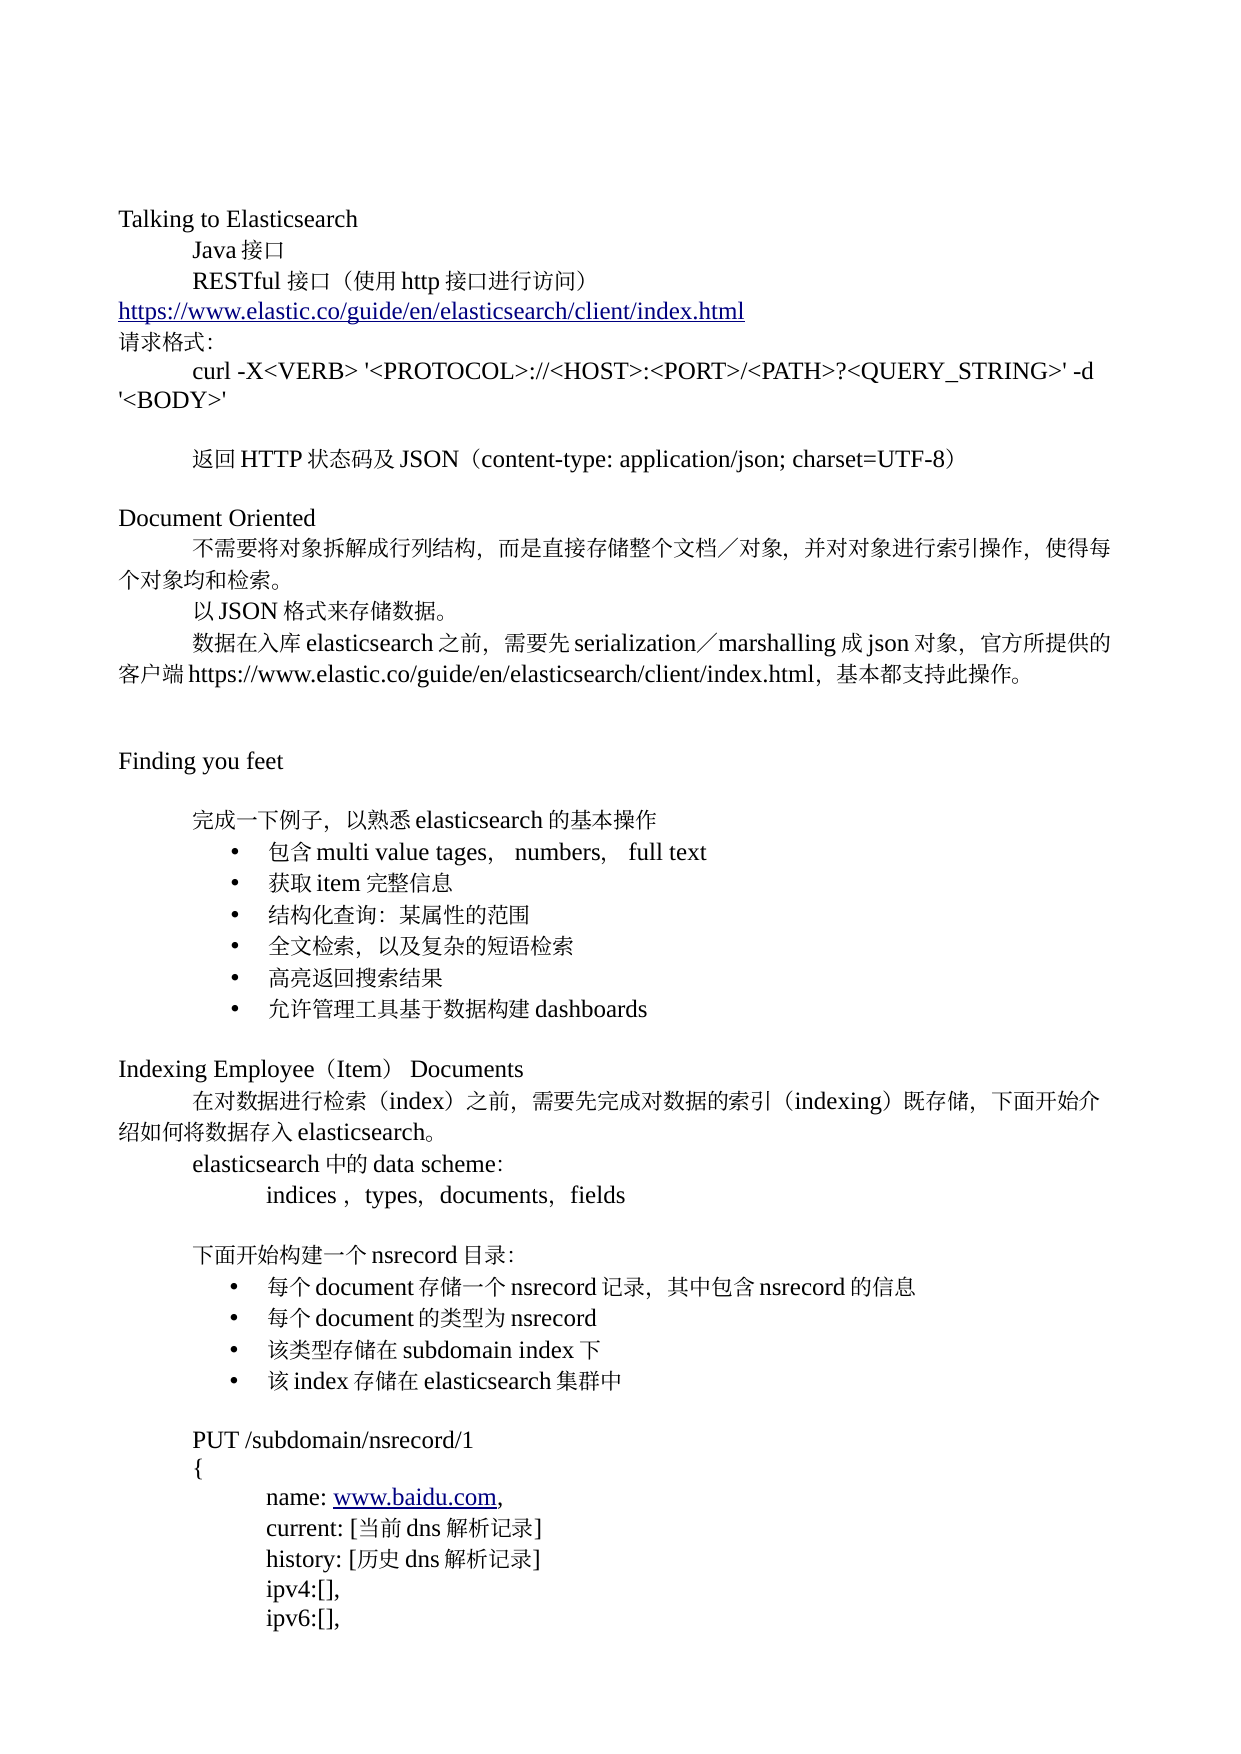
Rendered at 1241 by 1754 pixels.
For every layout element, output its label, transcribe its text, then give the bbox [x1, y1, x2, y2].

list 每个document存储一个nsrecord记录，其中包含nsrecord的信息 [229, 1270, 1122, 1302]
text 数据在入库elasticsearch之前，需要先serialization／marshalling成json对象，官方所提供的客户端https://www.elastic.co/guide/en/elasticsearch/client/index.html，基本都支持此操作。 [118, 626, 1122, 689]
text PUT /subdomain/nsrecord/1 [118, 1425, 1122, 1453]
list 高亮返回搜索结果 [231, 961, 1122, 992]
text history: [历史dns解析记录] [118, 1542, 1122, 1574]
text 返回HTTP状态码及JSON（content-type: application/json; charset=UTF-8） [118, 442, 1122, 474]
list 结构化查询：某属性的范围 [231, 898, 1122, 929]
text 请求格式： [118, 325, 1122, 356]
text https://www.elastic.co/guide/en/elasticsearch/client/index.html [118, 296, 1122, 325]
list 该类型存储在subdomain index下 [229, 1333, 1122, 1364]
list 该index存储在elasticsearch集群中 [229, 1364, 1122, 1396]
text curl -X<VERB> '<PROTOCOL>://<HOST>:<PORT>/<PATH>?<QUERY_STRING>' -d '<BODY>' [118, 356, 1122, 414]
text current: [当前dns解析记录] [118, 1511, 1122, 1542]
text 在对数据进行检索（index）之前，需要先完成对数据的索引（indexing）既存储，下面开始介绍如何将数据存入elasticsearch。 [118, 1084, 1122, 1147]
text 以JSON格式来存储数据。 [118, 594, 1122, 626]
text Indexing Employee（Item） Documents [118, 1053, 1122, 1084]
text RESTful 接口（使用http接口进行访问） [118, 264, 1122, 296]
text name: www.baidu.com, [118, 1482, 1122, 1511]
text ipv4:[], [118, 1574, 1122, 1603]
list 每个document的类型为nsrecord [229, 1302, 1122, 1333]
text elasticsearch中的data scheme： [118, 1147, 1122, 1178]
list 允许管理工具基于数据构建dashboards [231, 992, 1122, 1024]
text Talking to Elasticsearch [118, 204, 1122, 233]
text Finding you feet [118, 746, 1122, 775]
text ipv6:[], [118, 1603, 1122, 1631]
text 不需要将对象拆解成行列结构，而是直接存储整个文档／对象，并对对象进行索引操作，使得每个对象均和检索。 [118, 531, 1122, 594]
text Document Oriented [118, 503, 1122, 531]
text { [118, 1453, 1122, 1482]
list 全文检索，以及复杂的短语检索 [231, 929, 1122, 961]
text Java接口 [118, 233, 1122, 264]
list 获取item完整信息 [231, 867, 1122, 898]
text 完成一下例子，以熟悉elasticsearch的基本操作 [118, 804, 1122, 835]
text indices ，types，documents，fields [118, 1178, 1122, 1210]
list 包含multi value tages， numbers， full text [231, 835, 1122, 867]
text 下面开始构建一个nsrecord目录： [118, 1239, 1122, 1270]
